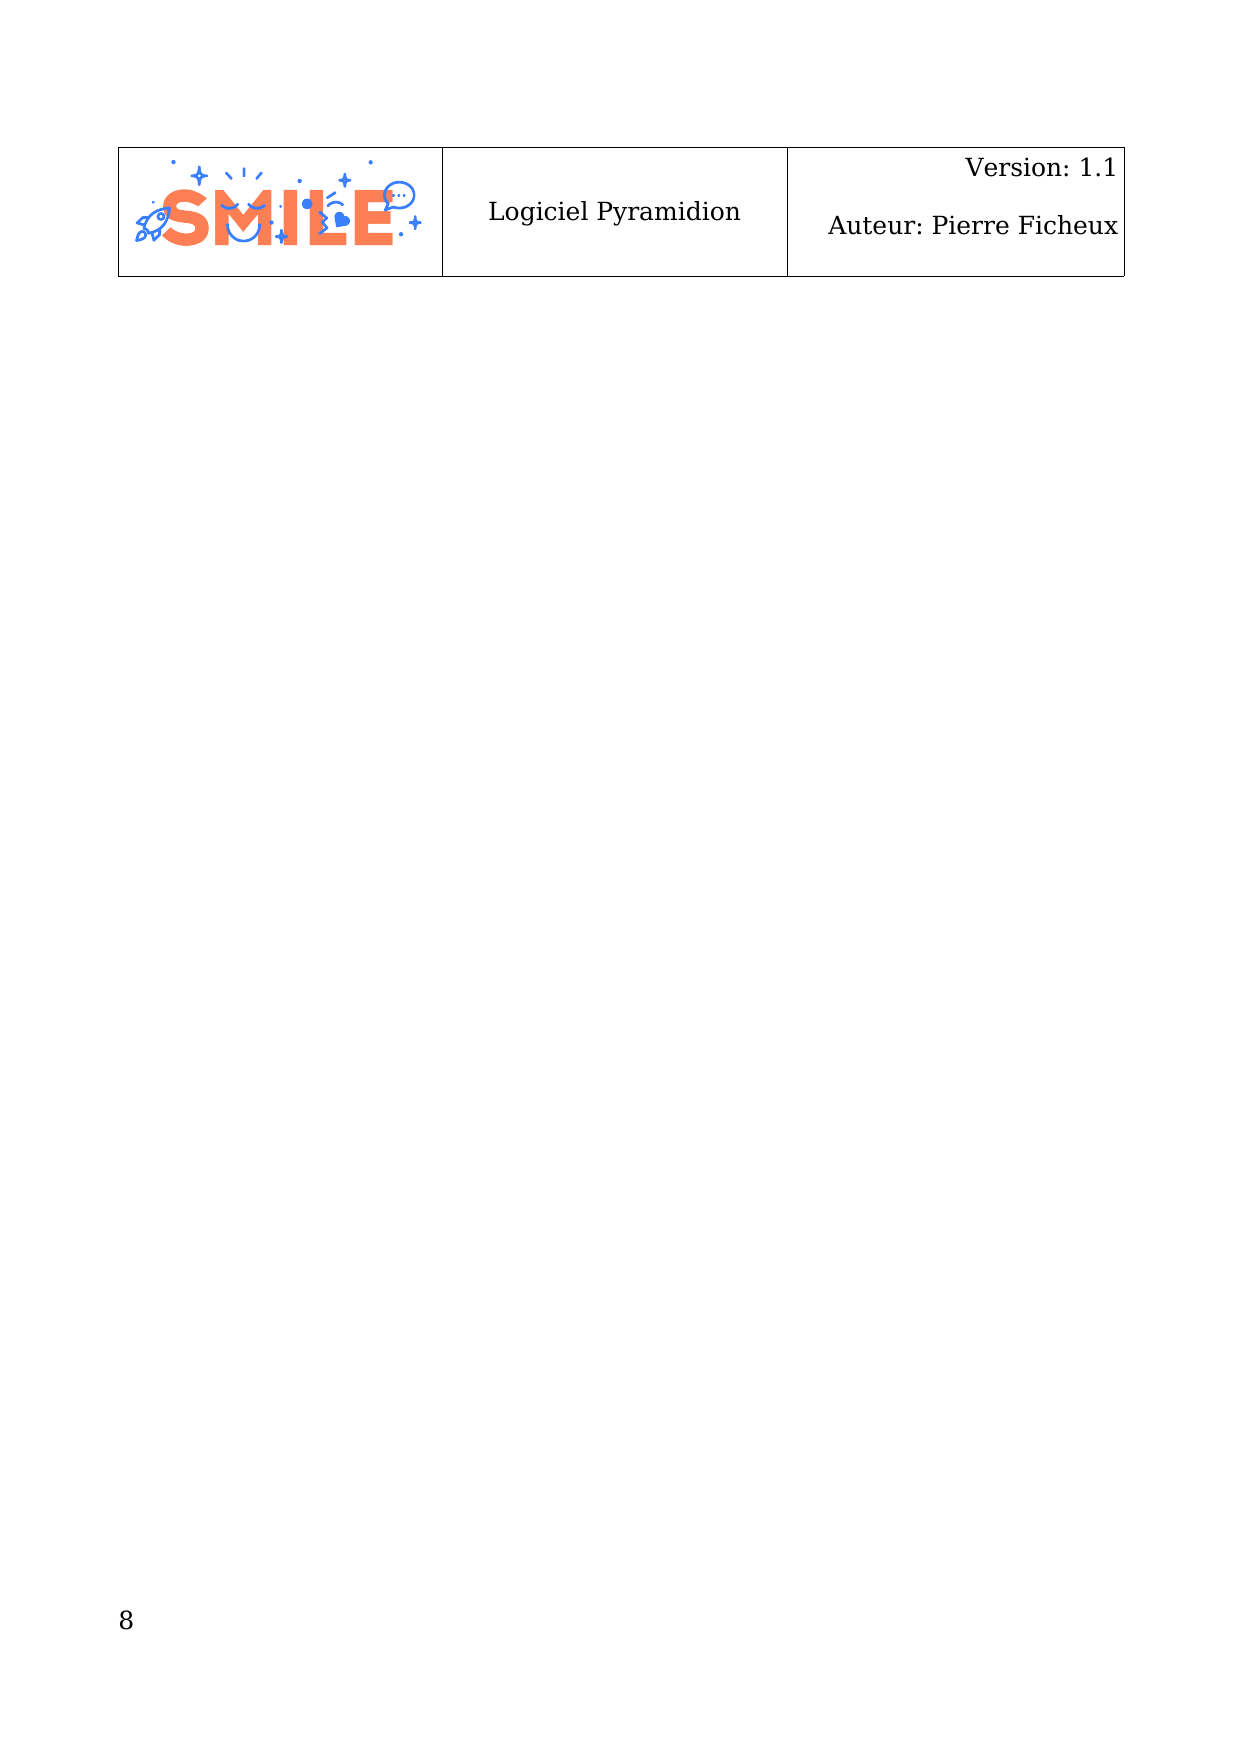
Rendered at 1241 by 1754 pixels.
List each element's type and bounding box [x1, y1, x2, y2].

picture [123, 153, 437, 265]
